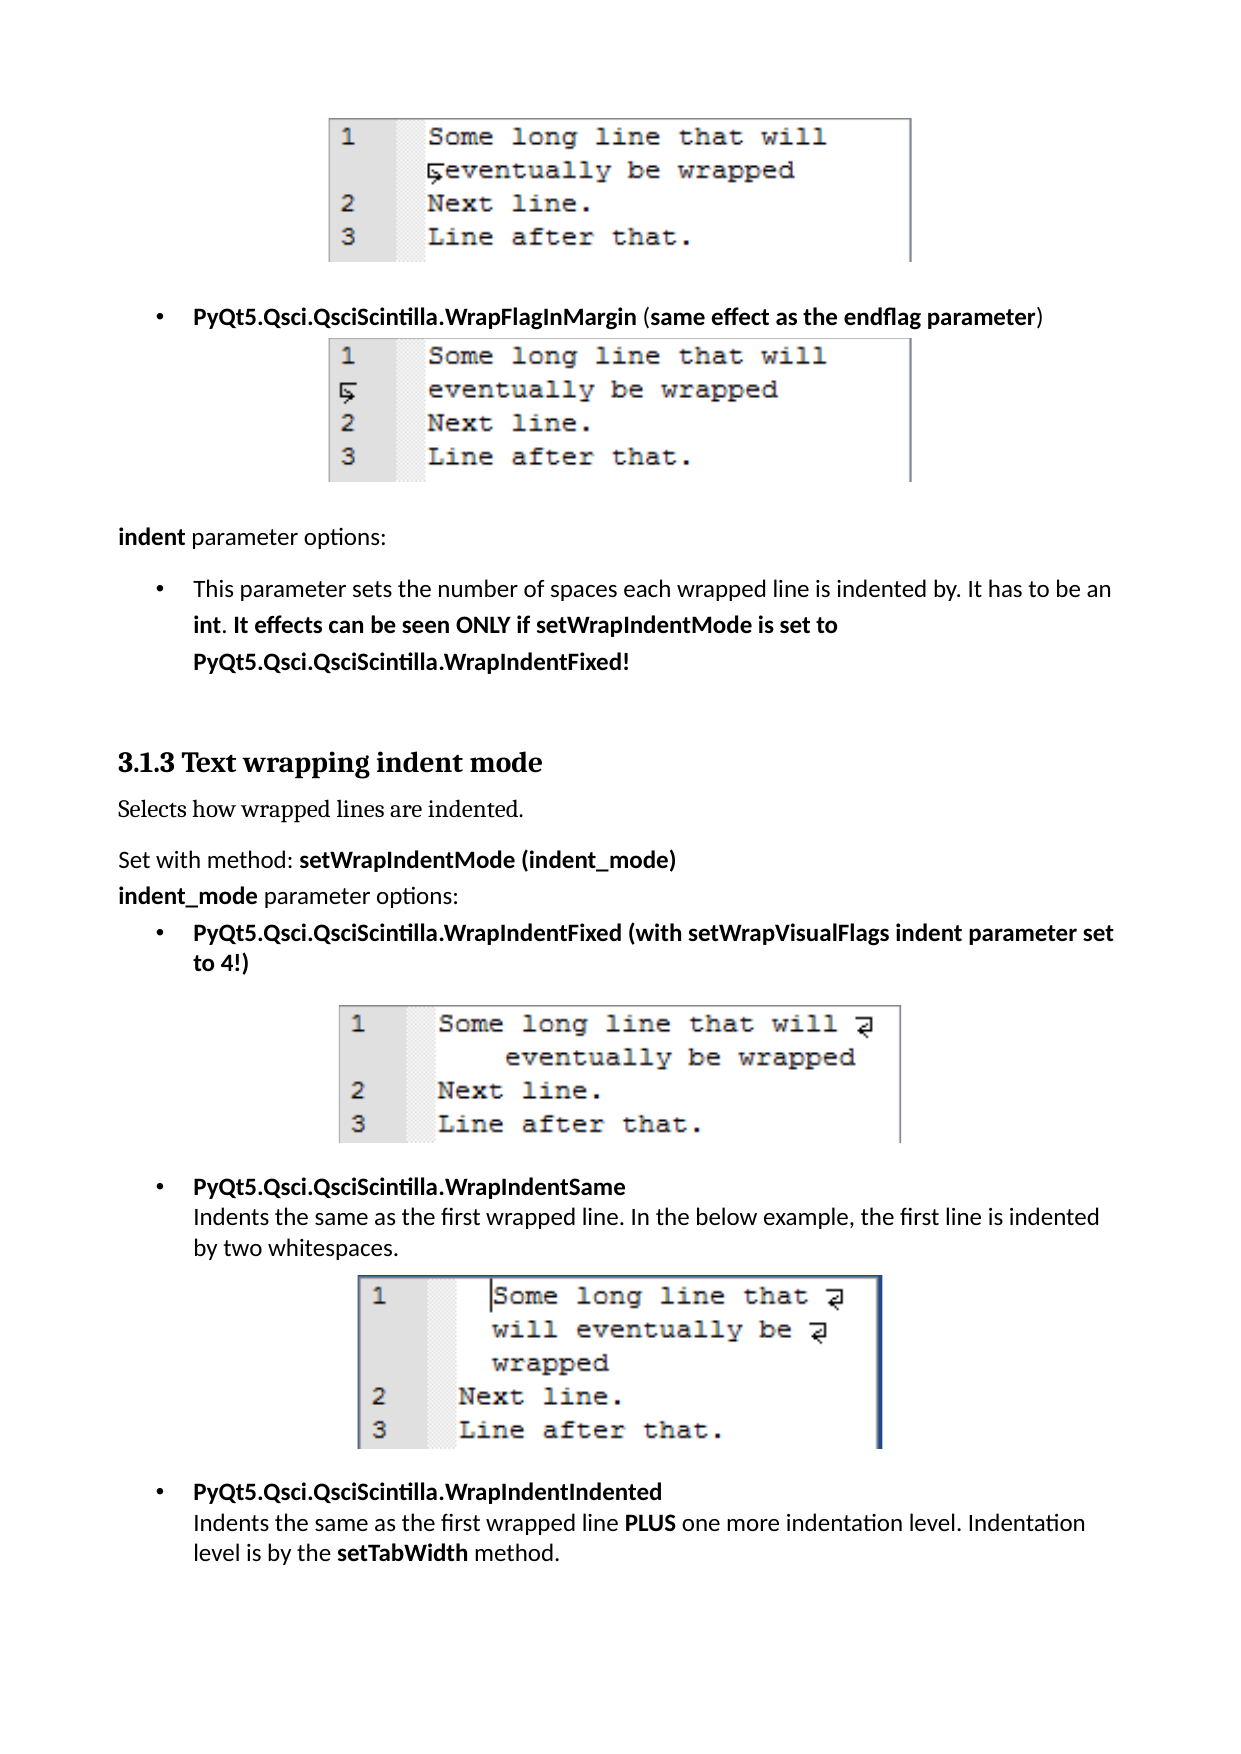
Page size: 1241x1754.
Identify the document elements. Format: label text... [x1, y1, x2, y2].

list Indents the same as the first wrapped line PLUS one more indentation level. Indentation level is by the setTabWidth method. [156, 1507, 1122, 1568]
text Set with method: setWrapIndentMode (indent_mode) [118, 844, 1122, 874]
list Indents the same as the first wrapped line. In the below example, the first line is indented by two whitespaces. [156, 1201, 1122, 1262]
text indent parameter options: [118, 521, 1122, 552]
list This parameter sets the number of spaces each wrapped line is indented by. It has to be an int. It effects can be seen ONLY if setWrapIndentMode is set to PyQt5.Qsci.QsciScintilla.WrapIndentFixed! [156, 573, 1122, 676]
picture [338, 1005, 902, 1143]
list PyQt5.Qsci.QsciScintilla.WrapFlagInMargin (same effect as the endflag parameter) [156, 301, 1122, 332]
text indent_mode parameter options: [118, 880, 1122, 911]
picture [328, 118, 912, 262]
subtitle 3.1.3 Text wrapping indent mode [118, 746, 1122, 780]
list PyQt5.Qsci.QsciScintilla.WrapIndentFixed (with setWrapVisualFlags indent parameter set to 4!) [156, 917, 1122, 978]
list PyQt5.Qsci.QsciScintilla.WrapIndentIndented [156, 1477, 1122, 1507]
picture [357, 1275, 883, 1449]
picture [328, 338, 912, 482]
text Selects how wrapped lines are indented. [118, 794, 1122, 823]
list PyQt5.Qsci.QsciScintilla.WrapIndentSame [156, 1171, 1122, 1201]
